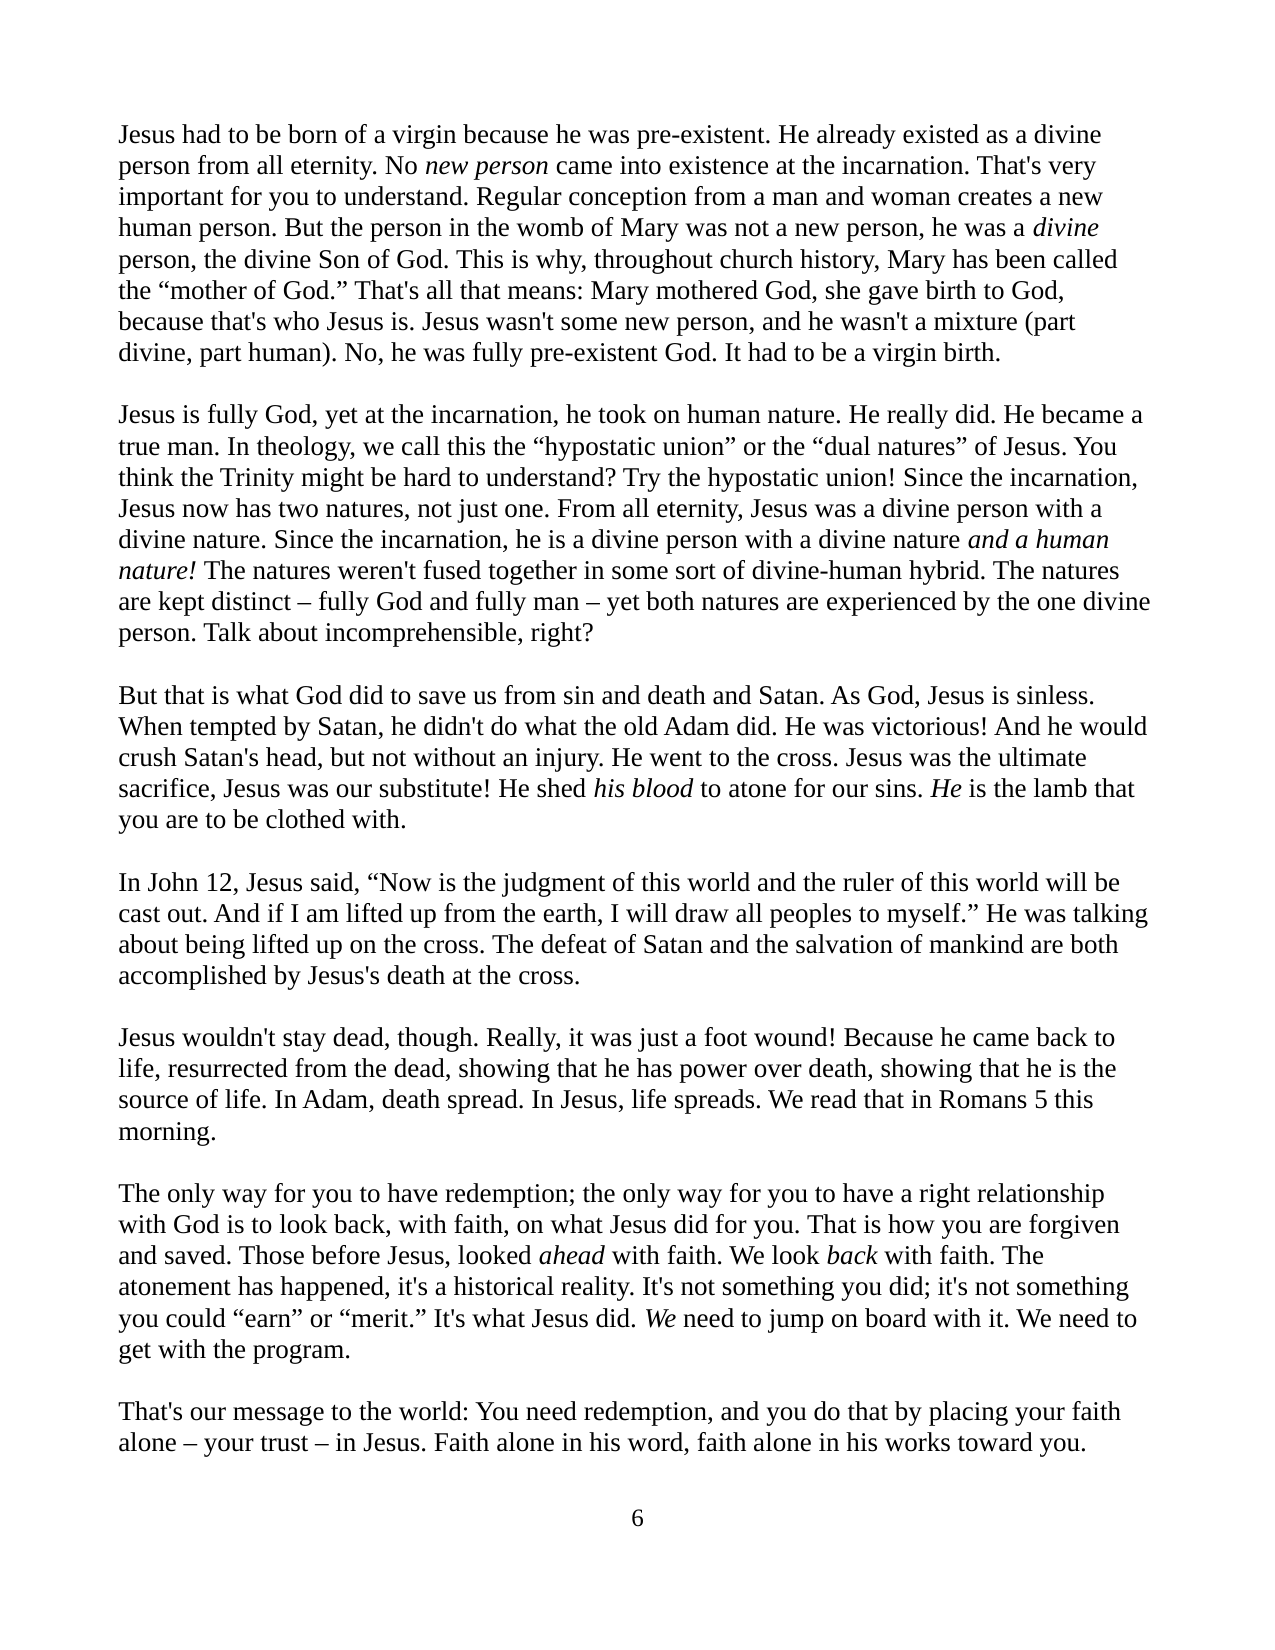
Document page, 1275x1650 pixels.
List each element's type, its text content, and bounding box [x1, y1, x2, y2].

text In John 12, Jesus said, “Now is the judgment of this world and the ruler of this world will be cast out. And if I am lifted up from the earth, I will draw all peoples to myself.” He was talking about being lifted up on the cross. The defeat of Satan and the salvation of mankind are both accomplished by Jesus's death at the cross. [118, 866, 1157, 990]
text Jesus is fully God, yet at the incarnation, he took on human nature. He really did. He became a true man. In theology, we call this the “hypostatic union” or the “dual natures” of Jesus. You think the Trinity might be hard to understand? Try the hypostatic union! Since the incarnation, Jesus now has two natures, not just one. From all eternity, Jesus was a divine person with a divine nature. Since the incarnation, he is a divine person with a divine nature and a human nature! The natures weren't fused together in some sort of divine-human hybrid. The natures are kept distinct – fully God and fully man – yet both natures are experienced by the one divine person. Talk about incomprehensible, right? [118, 398, 1157, 648]
text Jesus wouldn't stay dead, though. Really, it was just a foot wound! Because he came back to life, resurrected from the dead, showing that he has power over death, showing that he is the source of life. In Adam, death spread. In Jesus, life spreads. We read that in Romans 5 this morning. [118, 1021, 1157, 1146]
text But that is what God did to save us from sin and death and Satan. As God, Jesus is sinless. When tempted by Satan, he didn't do what the old Adam did. He was victorious! And he would crush Satan's head, but not without an injury. He went to the cross. Jesus was the ultimate sacrifice, Jesus was our substitute! He shed his blood to atone for our sins. He is the lamb that you are to be clothed with. [118, 679, 1157, 834]
text That's our message to the world: You need redemption, and you do that by placing your faith alone – your trust – in Jesus. Faith alone in his word, faith alone in his works toward you. [118, 1395, 1157, 1457]
text The only way for you to have redemption; the only way for you to have a right relationship with God is to look back, with faith, on what Jesus did for you. That is how you are forgiven and saved. Those before Jesus, looked ahead with faith. We look back with faith. The atonement has happened, it's a historical reality. It's not something you did; it's not something you could “earn” or “merit.” It's what Jesus did. We need to jump on board with it. We need to get with the program. [118, 1177, 1157, 1364]
text Jesus had to be born of a virgin because he was pre-existent. He already existed as a divine person from all eternity. No new person came into existence at the incarnation. That's very important for you to understand. Regular conception from a man and woman creates a new human person. But the person in the womb of Mary was not a new person, he was a divine person, the divine Son of God. This is why, throughout church history, Mary has been called the “mother of God.” That's all that means: Mary mothered God, she gave birth to God, because that's who Jesus is. Jesus wasn't some new person, and he wasn't a mixture (part divine, part human). No, he was fully pre-existent God. It had to be a virgin birth. [118, 118, 1157, 367]
